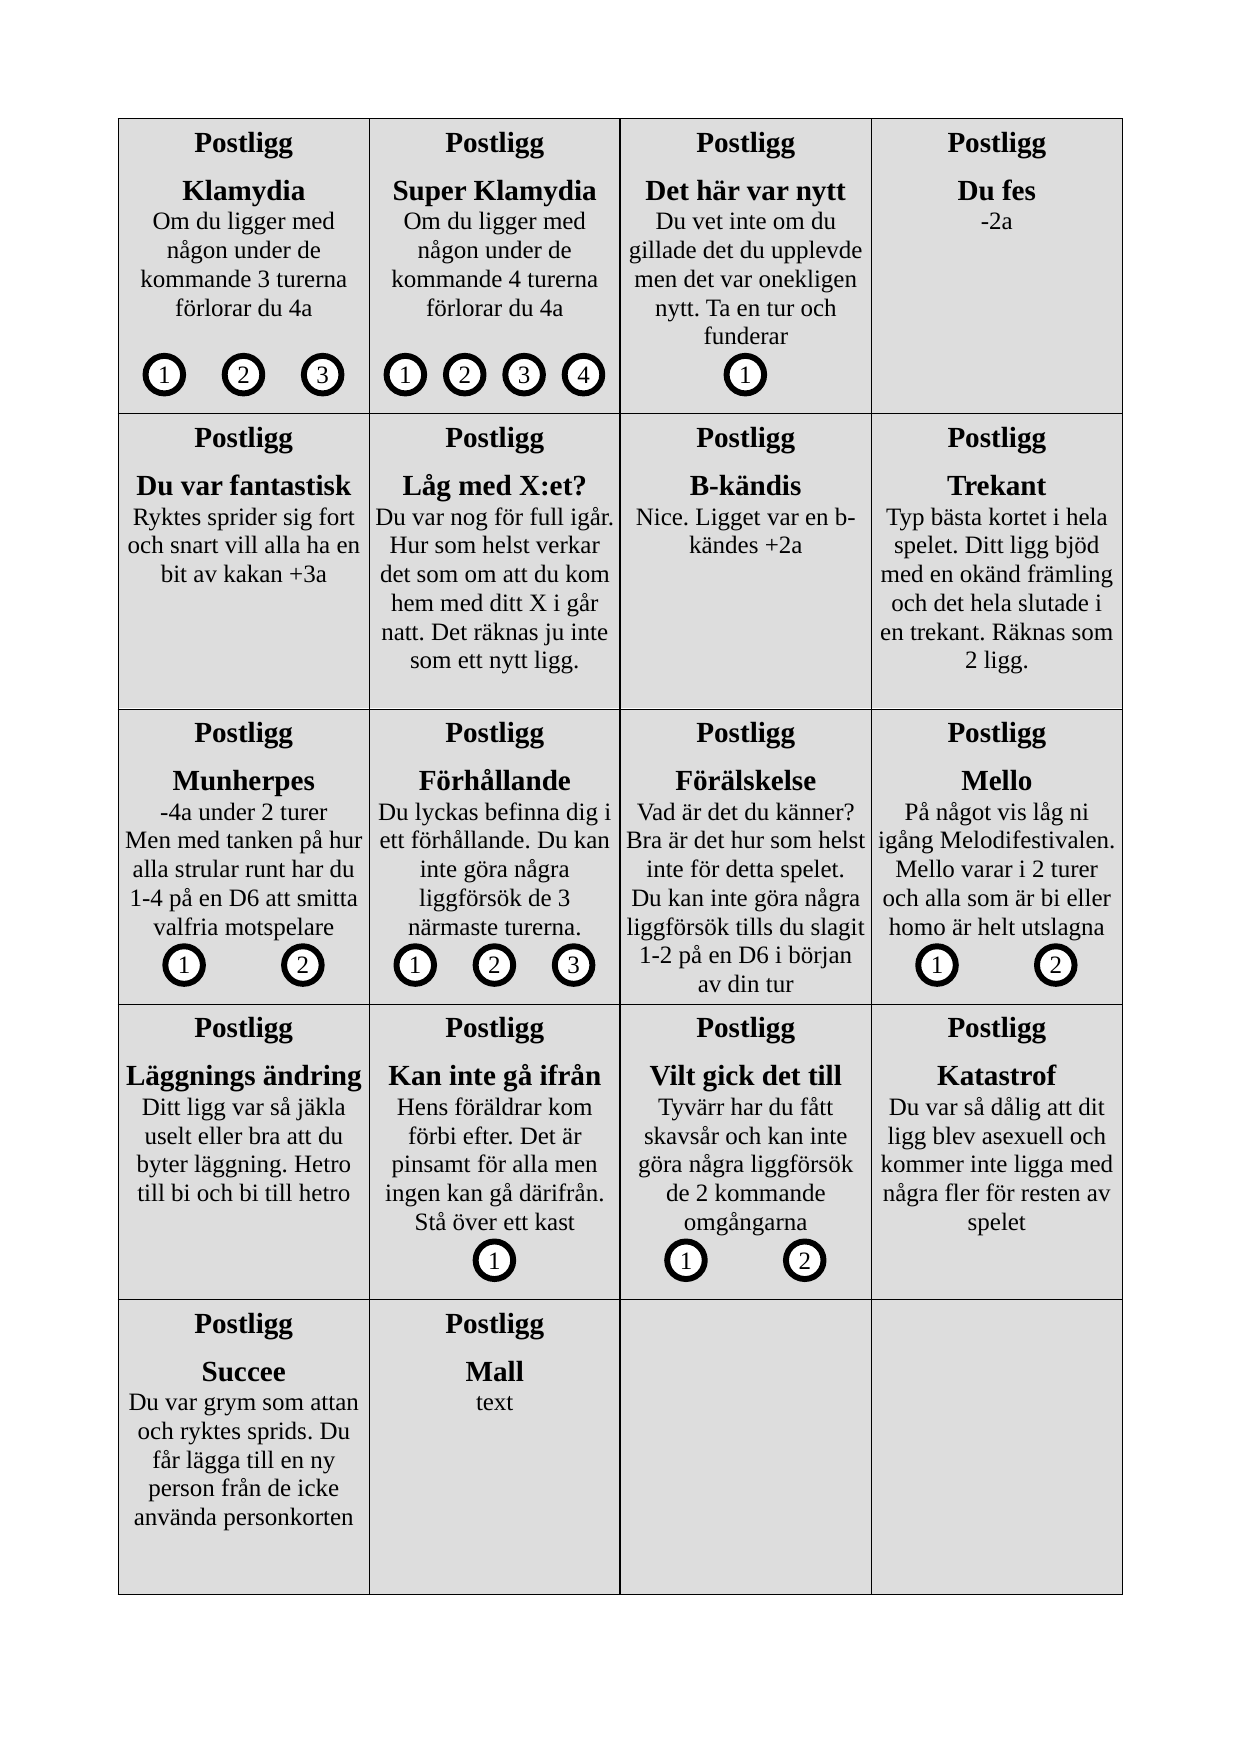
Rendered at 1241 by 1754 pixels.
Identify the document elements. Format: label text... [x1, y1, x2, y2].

table_cell [872, 1300, 1122, 1594]
table_header [283, 350, 362, 399]
table_header [745, 1236, 864, 1285]
table_header [627, 1236, 745, 1285]
table_header Postligg Super Klamydia Om du ligger med någon under de kommande 4 turerna förlorar du 4a [370, 119, 619, 413]
table_header [534, 941, 613, 989]
table_cell Postligg Kan inte gå ifrån Hens föräldrar kom förbi efter. Det är pinsamt för alla men ingen kan gå därifrån. Stå över ett kast [370, 1005, 619, 1299]
table_header [376, 1236, 613, 1285]
table_cell Postligg Mello På något vis låg ni igång Melodifestivalen. Mello varar i 2 turer och alla som är bi eller homo är helt utslagna [872, 710, 1122, 1004]
table_header [244, 941, 362, 989]
table_cell Postligg Katastrof Du var så dålig att dit ligg blev asexuell och kommer inte ligga med några fler för resten av spelet [872, 1005, 1122, 1299]
table_header [376, 941, 455, 989]
table_cell Postligg Du var fantastisk Ryktes sprider sig fort och snart vill alla ha en bit av kakan +3a [119, 414, 369, 708]
table_cell Postligg Succee Du var grym som attan och ryktes sprids. Du får lägga till en ny person från de icke använda personkorten [119, 1300, 369, 1594]
table_cell [621, 1300, 871, 1594]
table_header [125, 941, 243, 989]
table_cell Postligg Mall text [370, 1300, 619, 1594]
table_header [204, 350, 283, 399]
table_cell Postligg Förälskelse Vad är det du känner? Bra är det hur som helst inte för detta spelet. Du kan inte göra några liggförsök tills du slagit 1-2 på en D6 i början av din tur [621, 710, 871, 1004]
table_cell Postligg Förhållande Du lyckas befinna dig i ett förhållande. Du kan inte göra några liggförsök de 3 närmaste turerna. [370, 710, 619, 1004]
table_cell Postligg Trekant Typ bästa kortet i hela spelet. Ditt ligg bjöd med en okänd främling och det hela slutade i en trekant. Räknas som 2 ligg. [872, 414, 1122, 708]
table_header [125, 350, 204, 399]
table_cell Postligg Vilt gick det till Tyvärr har du fått skavsår och kan inte göra några liggförsök de 2 kommande omgångarna [621, 1005, 871, 1299]
table_header [376, 350, 435, 399]
table_cell Postligg B-kändis Nice. Ligget var en b-kändes +2a [621, 414, 871, 708]
table_cell Postligg Munherpes -4a under 2 turer Men med tanken på hur alla strular runt har du 1-4 på en D6 att smitta valfria motspelare [119, 710, 369, 1004]
table_header [878, 941, 996, 989]
table_cell Postligg Läggnings ändring Ditt ligg var så jäkla uselt eller bra att du byter läggning. Hetro till bi och bi till hetro [119, 1005, 369, 1299]
table_header [996, 941, 1115, 989]
table_header Postligg Du fes -2a [872, 119, 1122, 413]
table_header [435, 350, 494, 399]
table_header [494, 350, 554, 399]
table_header [627, 350, 864, 399]
table_header Postligg Det här var nytt Du vet inte om du gillade det du upplevde men det var onekligen nytt. Ta en tur och funderar [621, 119, 871, 413]
table_header [554, 350, 613, 399]
table_cell Postligg Låg med X:et? Du var nog för full igår. Hur som helst verkar det som om att du kom hem med ditt X i går natt. Det räknas ju inte som ett nytt ligg. [370, 414, 619, 708]
table_header [455, 941, 534, 989]
table_header Postligg Klamydia Om du ligger med någon under de kommande 3 turerna förlorar du 4a [119, 119, 369, 413]
